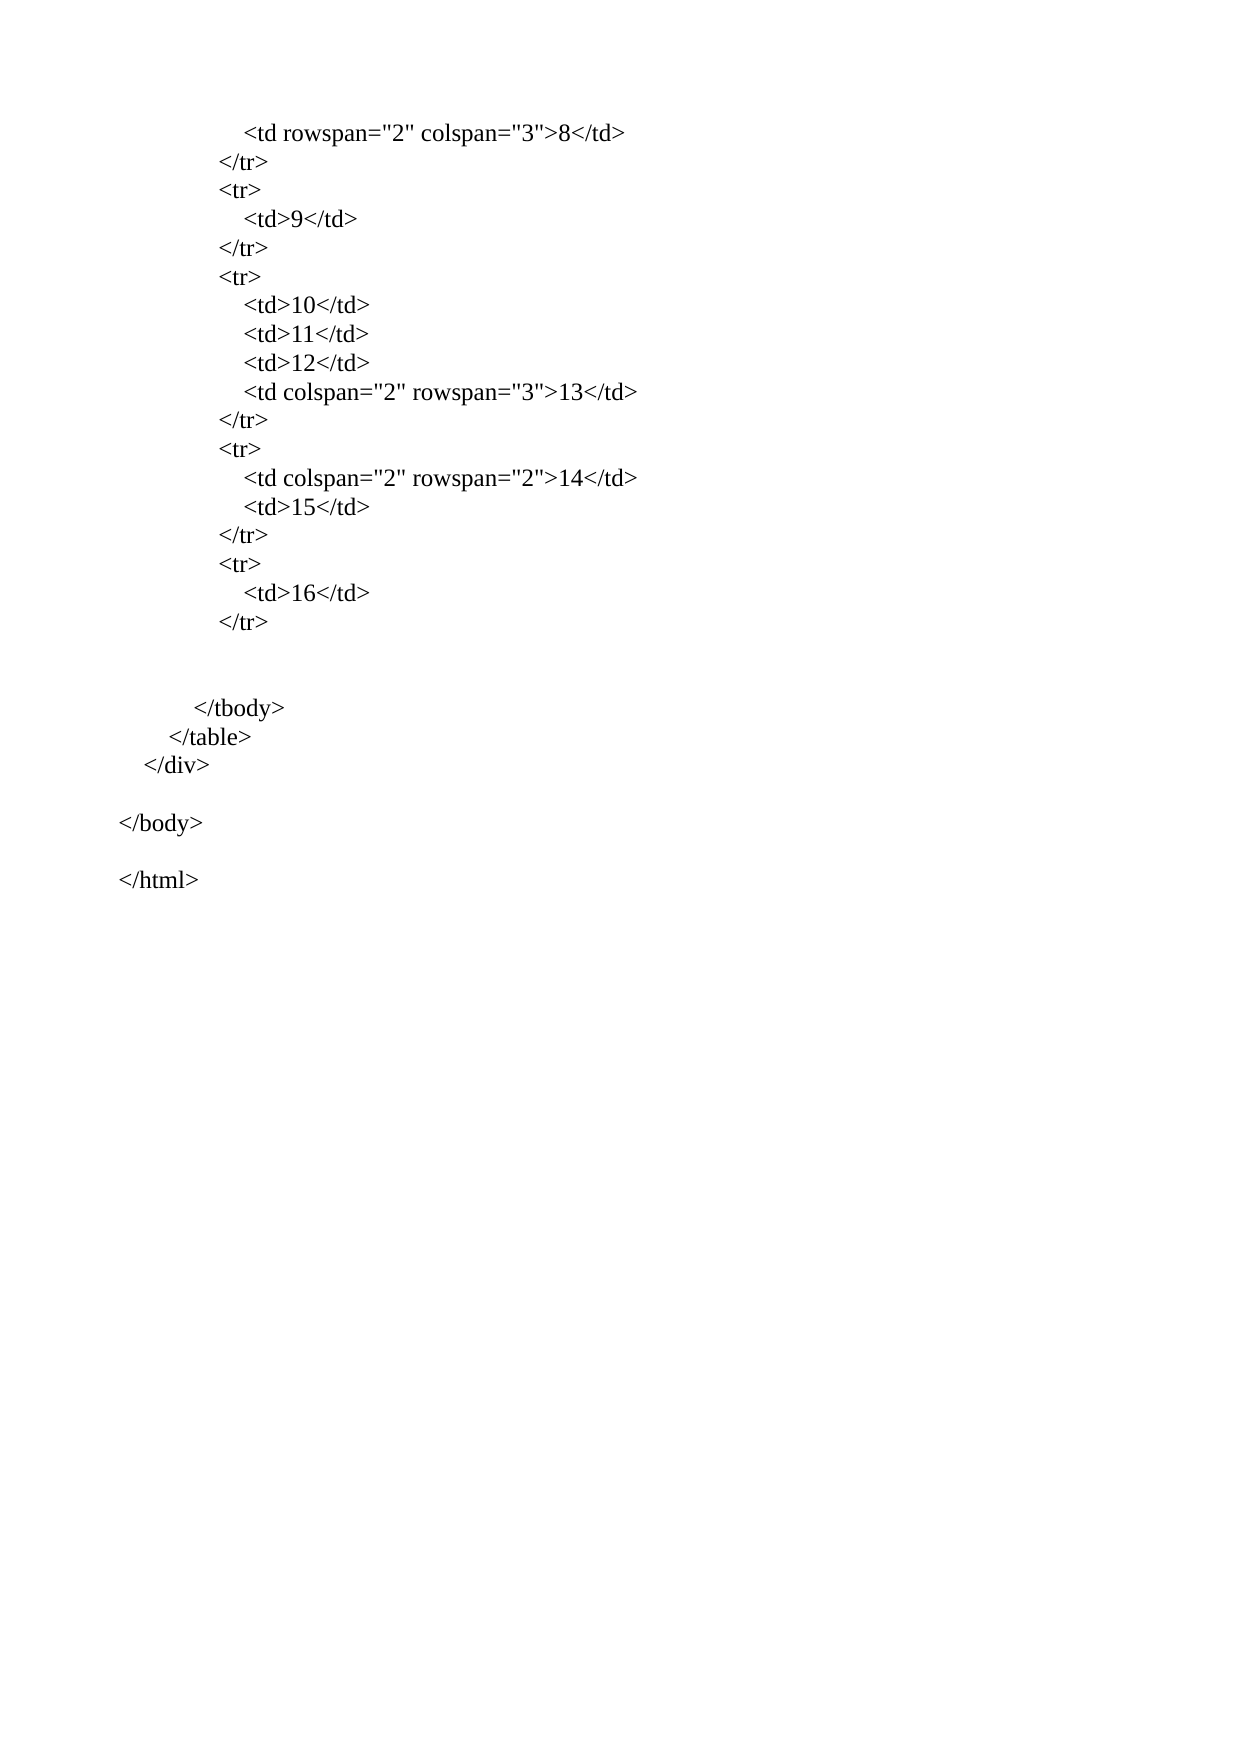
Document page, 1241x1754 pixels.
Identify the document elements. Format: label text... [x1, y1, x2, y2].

text <td colspan="2" rowspan="2">14</td> [118, 463, 1122, 492]
text <tr> [118, 434, 1122, 463]
text </tr> [118, 607, 1122, 636]
text </div> [118, 751, 1122, 779]
text <td>16</td> [118, 578, 1122, 607]
text </tbody> [118, 693, 1122, 722]
text </table> [118, 722, 1122, 751]
text </tr> [118, 406, 1122, 434]
text <td rowspan="2" colspan="3">8</td> [118, 118, 1122, 147]
text <tr> [118, 176, 1122, 204]
text <td>11</td> [118, 319, 1122, 348]
text <td>9</td> [118, 204, 1122, 233]
text <td>15</td> [118, 492, 1122, 521]
text </tr> [118, 147, 1122, 176]
text </body> [118, 808, 1122, 837]
text <td>12</td> [118, 348, 1122, 377]
text </tr> [118, 521, 1122, 549]
text <tr> [118, 549, 1122, 578]
text <tr> [118, 262, 1122, 291]
text </tr> [118, 233, 1122, 262]
text </html> [118, 866, 1122, 894]
text <td>10</td> [118, 291, 1122, 319]
text <td colspan="2" rowspan="3">13</td> [118, 377, 1122, 406]
